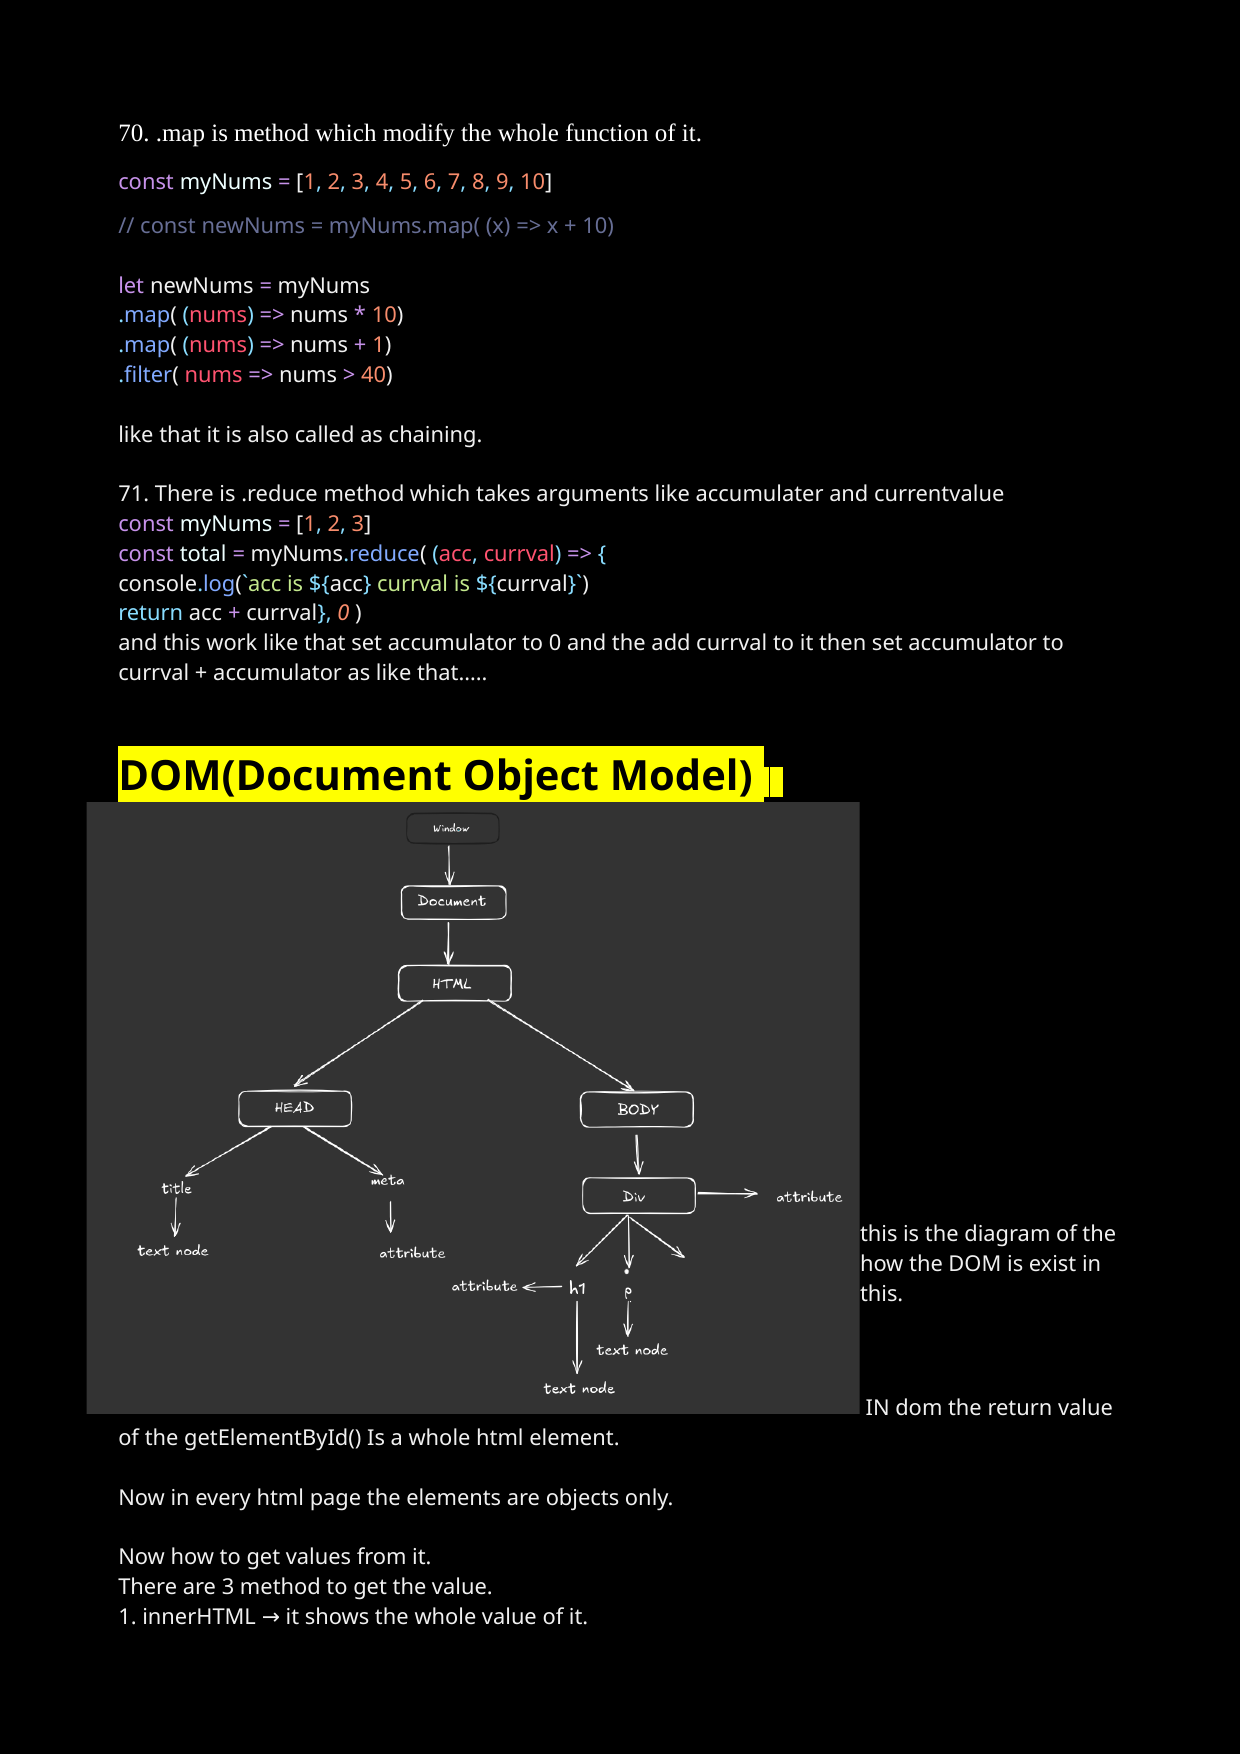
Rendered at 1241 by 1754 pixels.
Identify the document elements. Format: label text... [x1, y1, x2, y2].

text return acc + currval}, 0 ) [118, 597, 1122, 627]
text like that it is also called as chaining. [118, 418, 1122, 448]
text 71. There is .reduce method which takes arguments like accumulater and currentvalue [118, 478, 1122, 508]
text .map( (nums) => nums + 1) [118, 329, 1122, 359]
text // const newNums = myNums.map( (x) => x + 10) [118, 210, 1122, 240]
text DOM(Document Object Model) [118, 746, 1122, 803]
text Now in every html page the elements are objects only. [118, 1482, 1122, 1511]
text .map( (nums) => nums * 10) [118, 299, 1122, 329]
text 1. innerHTML → it shows the whole value of it. [118, 1601, 1122, 1631]
text There are 3 method to get the value. [118, 1571, 1122, 1601]
text 70. .map is method which modify the whole function of it. [118, 118, 1122, 147]
picture [86, 802, 860, 1414]
text Now how to get values from it. [118, 1541, 1122, 1571]
text const myNums = [1, 2, 3, 4, 5, 6, 7, 8, 9, 10] [118, 166, 1122, 196]
text .filter( nums => nums > 40) [118, 359, 1122, 389]
text let newNums = myNums [118, 269, 1122, 299]
text const total = myNums.reduce( (acc, currval) => { [118, 538, 1122, 567]
text this is the diagram of the how the DOM is exist in this. [860, 1218, 1122, 1308]
text const myNums = [1, 2, 3] [118, 508, 1122, 538]
text IN dom the return value of the getElementById() Is a whole html element. [118, 1392, 1122, 1452]
text console.log(`acc is ${acc} currval is ${currval}`) [118, 567, 1122, 597]
text and this work like that set accumulator to 0 and the add currval to it then set accumulator to currval + accumulator as like that….. [118, 627, 1122, 687]
